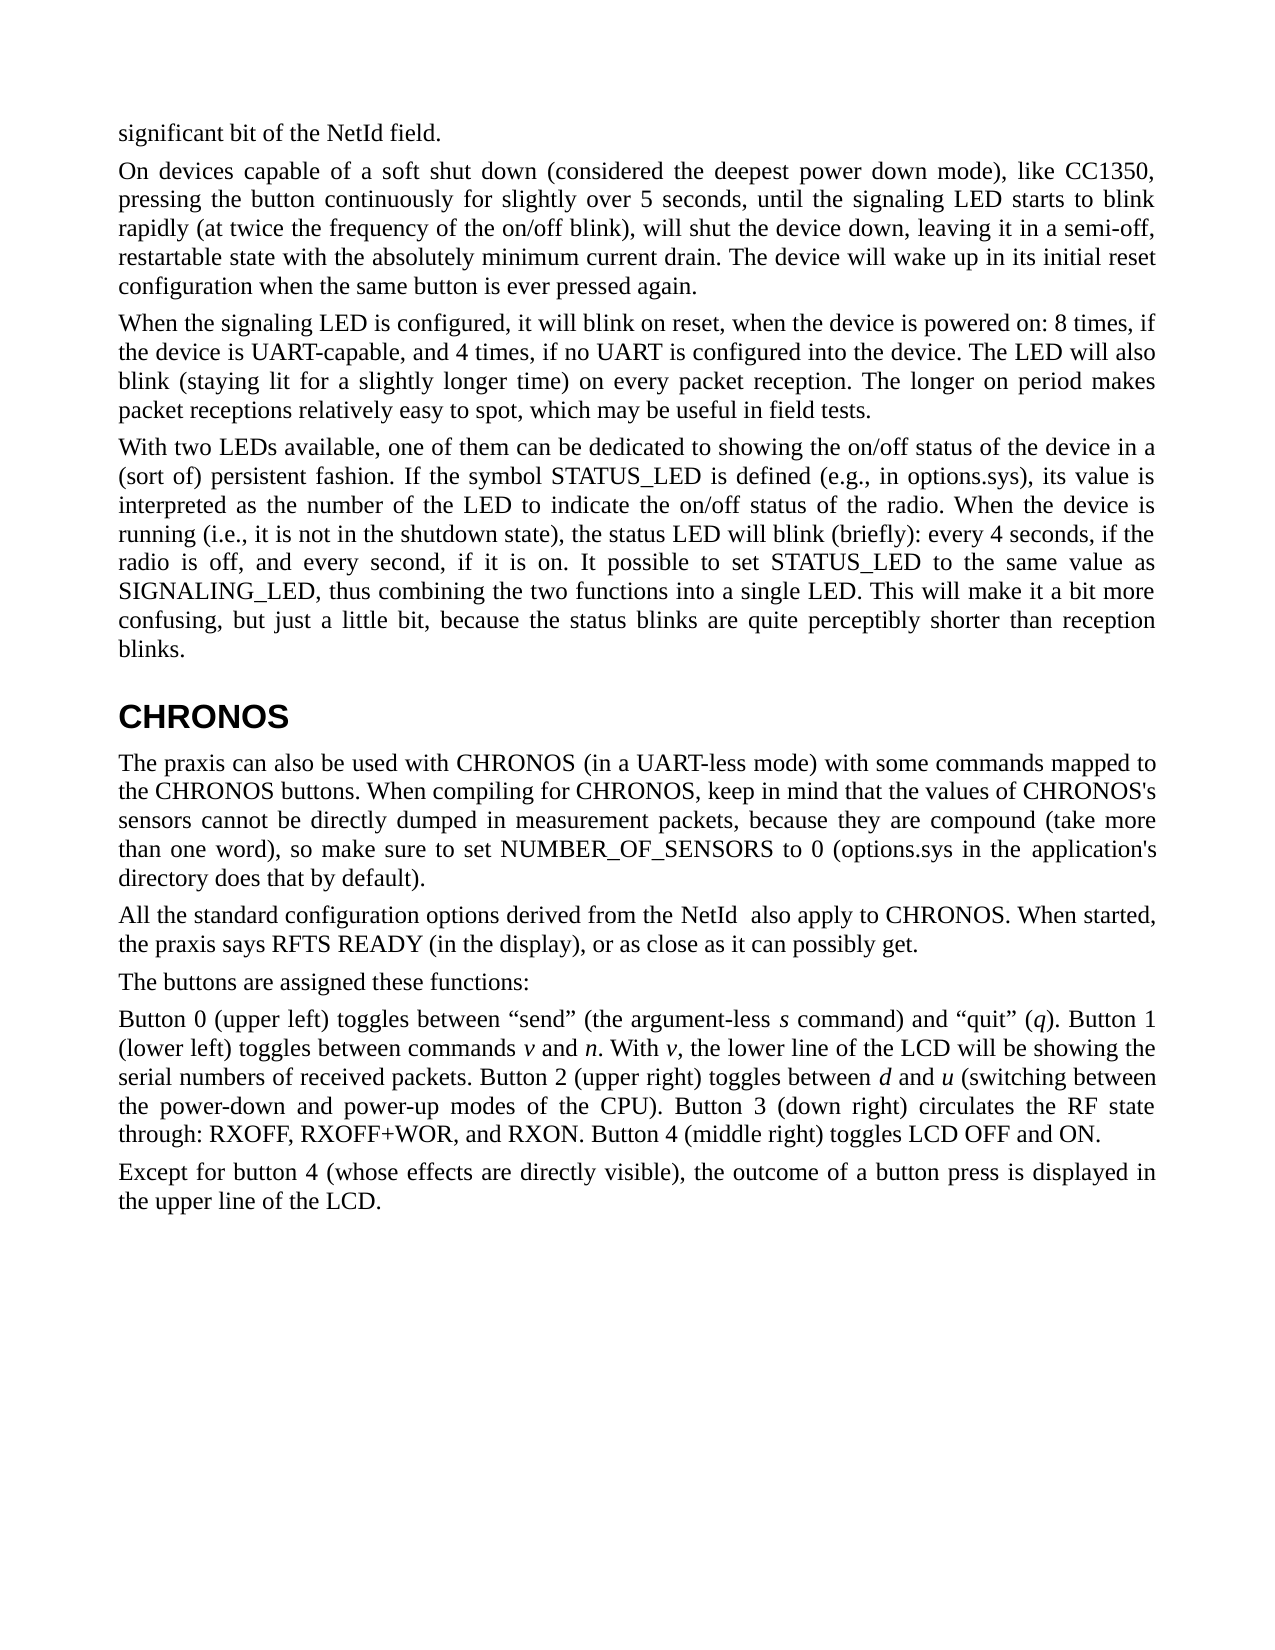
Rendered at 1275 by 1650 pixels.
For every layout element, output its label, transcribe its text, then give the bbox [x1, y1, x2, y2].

text When the signaling LED is configured, it will blink on reset, when the device is powered on: 8 times, if the device is UART-capable, and 4 times, if no UART is configured into the device. The LED will also blink (staying lit for a slightly longer time) on every packet reception. The longer on period makes packet receptions relatively easy to spot, which may be useful in field tests. [118, 308, 1157, 423]
text The buttons are assigned these functions: [118, 967, 1157, 996]
text Button 0 (upper left) toggles between “send” (the argument-less s command) and “quit” (q). Button 1 (lower left) toggles between commands v and n. With v, the lower line of the LCD will be showing the serial numbers of received packets. Button 2 (upper right) toggles between d and u (switching between the power-down and power-up modes of the CPU). Button 3 (down right) circulates the RF state through: RXOFF, RXOFF+WOR, and RXON. Button 4 (middle right) toggles LCD OFF and ON. [118, 1004, 1157, 1148]
text With two LEDs available, one of them can be dedicated to showing the on/off status of the device in a (sort of) persistent fashion. If the symbol STATUS_LED is defined (e.g., in options.sys), its value is interpreted as the number of the LED to indicate the on/off status of the radio. When the device is running (i.e., it is not in the shutdown state), the status LED will blink (briefly): every 4 seconds, if the radio is off, and every second, if it is on. It possible to set STATUS_LED to the same value as SIGNALING_LED, thus combining the two functions into a single LED. This will make it a bit more confusing, but just a little bit, because the status blinks are quite perceptibly shorter than reception blinks. [118, 432, 1157, 662]
text Except for button 4 (whose effects are directly visible), the outcome of a button press is displayed in the upper line of the LCD. [118, 1157, 1157, 1215]
text All the standard configuration options derived from the NetId also apply to CHRONOS. When started, the praxis says RFTS READY (in the display), or as close as it can possibly get. [118, 900, 1157, 958]
text On devices capable of a soft shut down (considered the deepest power down mode), like CC1350, pressing the button continuously for slightly over 5 seconds, until the signaling LED starts to blink rapidly (at twice the frequency of the on/off blink), will shut the device down, leaving it in a semi-off, restartable state with the absolutely minimum current drain. The device will wake up in its initial reset configuration when the same button is ever pressed again. [118, 156, 1157, 299]
text significant bit of the NetId field. [118, 118, 1157, 147]
text The praxis can also be used with CHRONOS (in a UART-less mode) with some commands mapped to the CHRONOS buttons. When compiling for CHRONOS, keep in mind that the values of CHRONOS's sensors cannot be directly dumped in measurement packets, because they are compound (take more than one word), so make sure to set NUMBER_OF_SENSORS to 0 (options.sys in the application's directory does that by default). [118, 748, 1157, 891]
subtitle CHRONOS [118, 696, 1157, 735]
